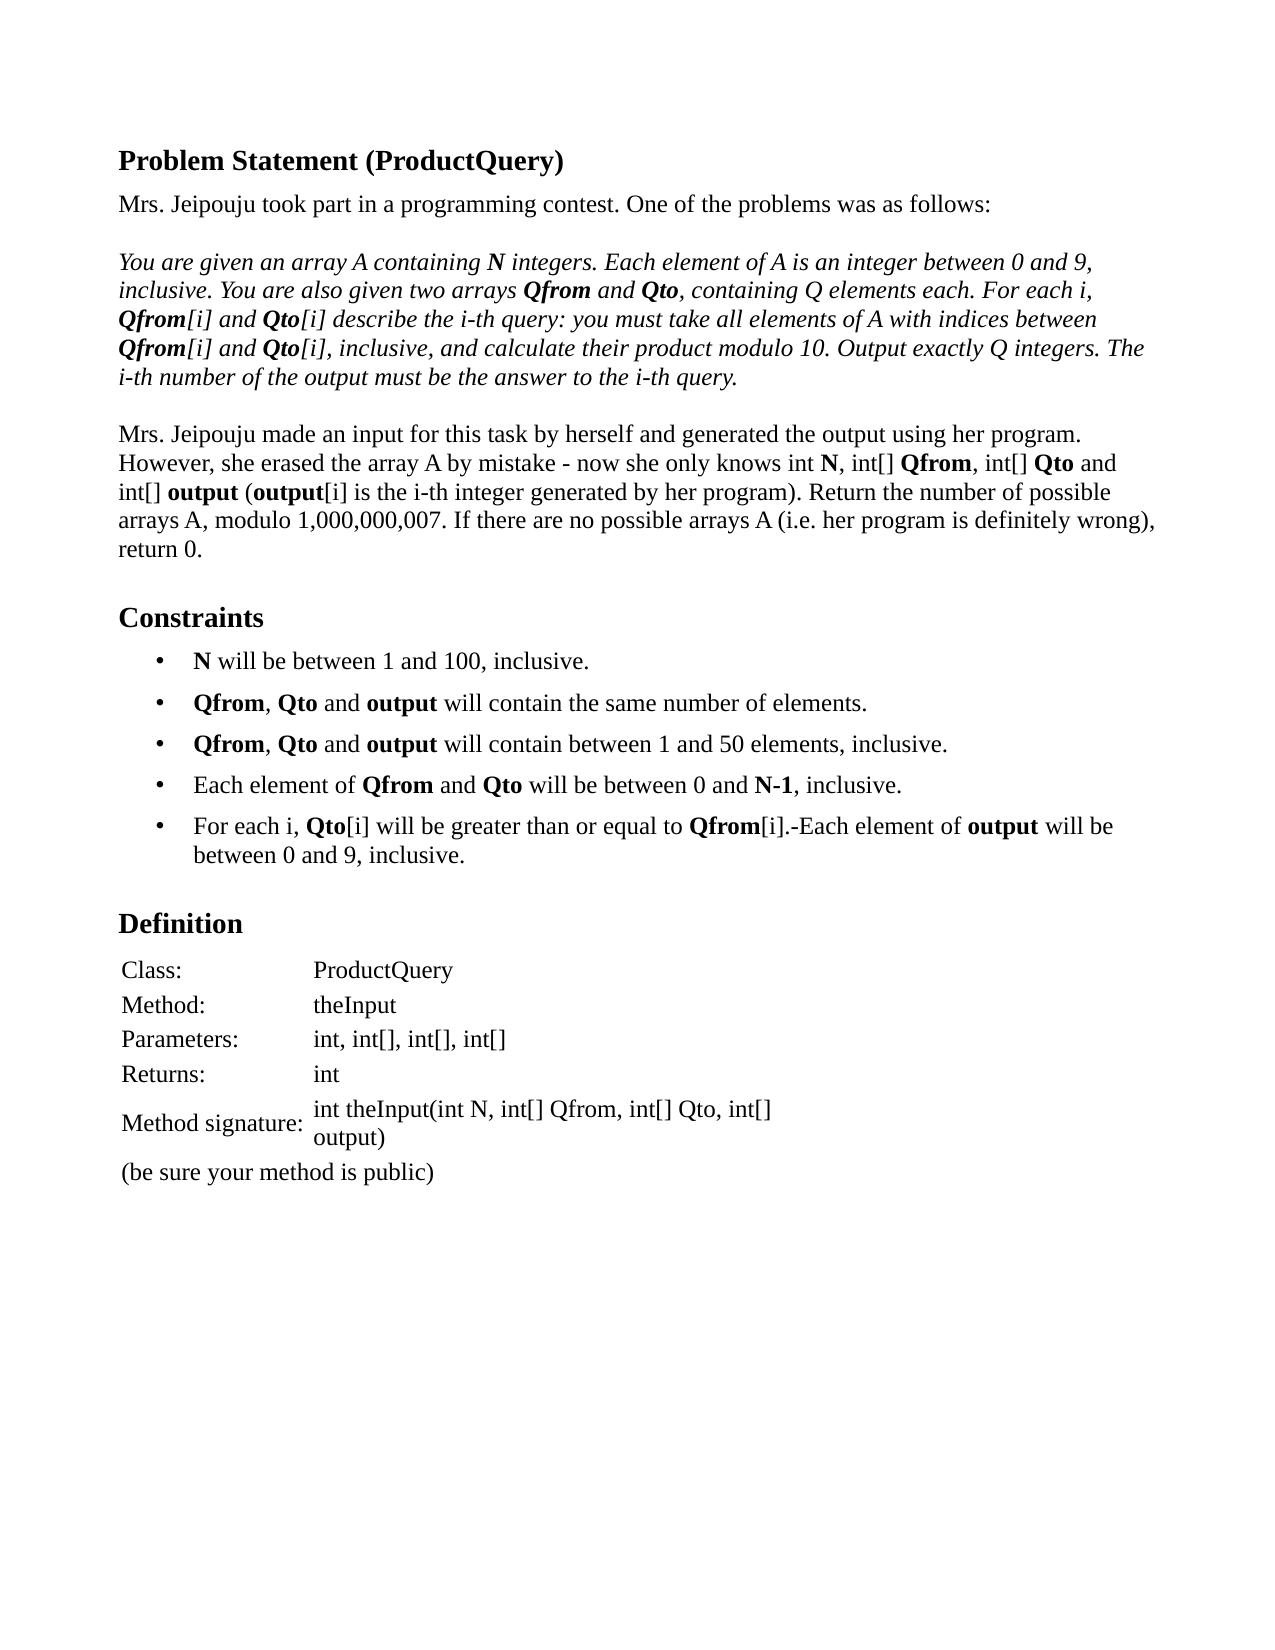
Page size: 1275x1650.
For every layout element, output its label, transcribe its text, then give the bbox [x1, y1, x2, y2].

subtitle Problem Statement (ProductQuery) [118, 143, 1157, 177]
subtitle Definition [118, 906, 1157, 940]
list For each i, Qto[i] will be greater than or equal to Qfrom[i].-Each element of output will be between 0 and 9, inclusive. [156, 811, 1157, 869]
table_cell (be sure your method is public) [118, 1154, 851, 1189]
table_header Class: [118, 953, 310, 987]
table_cell Parameters: [118, 1022, 310, 1056]
table_cell Method: [118, 987, 310, 1022]
list Each element of Qfrom and Qto will be between 0 and N-1, inclusive. [156, 770, 1157, 799]
table_cell Method signature: [118, 1091, 310, 1154]
list N will be between 1 and 100, inclusive. [156, 646, 1157, 675]
subtitle Constraints [118, 600, 1157, 634]
list Qfrom, Qto and output will contain between 1 and 50 elements, inclusive. [156, 729, 1157, 758]
table_cell theInput [310, 987, 851, 1022]
table_header ProductQuery [310, 953, 851, 987]
table_cell int theInput(int N, int[] Qfrom, int[] Qto, int[] output) [310, 1091, 851, 1154]
table_cell int [310, 1056, 851, 1091]
text Mrs. Jeipouju took part in a programming contest. One of the problems was as follows: You are given an array A containing N integers. Each element of A is an integer between 0 and 9, inclusive. You are also given two arrays Qfrom and Qto, containing Q elements each. For each i, Qfrom[i] and Qto[i] describe the i-th query: you must take all elements of A with indices between Qfrom[i] and Qto[i], inclusive, and calculate their product modulo 10. Output exactly Q integers. The i-th number of the output must be the answer to the i-th query. Mrs. Jeipouju made an input for this task by herself and generated the output using her program. However, she erased the array A by mistake - now she only knows int N, int[] Qfrom, int[] Qto and int[] output (output[i] is the i-th integer generated by her program). Return the number of possible arrays A, modulo 1,000,000,007. If there are no possible arrays A (i.e. her program is definitely wrong), return 0. [118, 189, 1157, 563]
list Qfrom, Qto and output will contain the same number of elements. [156, 688, 1157, 716]
table_cell Returns: [118, 1056, 310, 1091]
table_cell int, int[], int[], int[] [310, 1022, 851, 1056]
